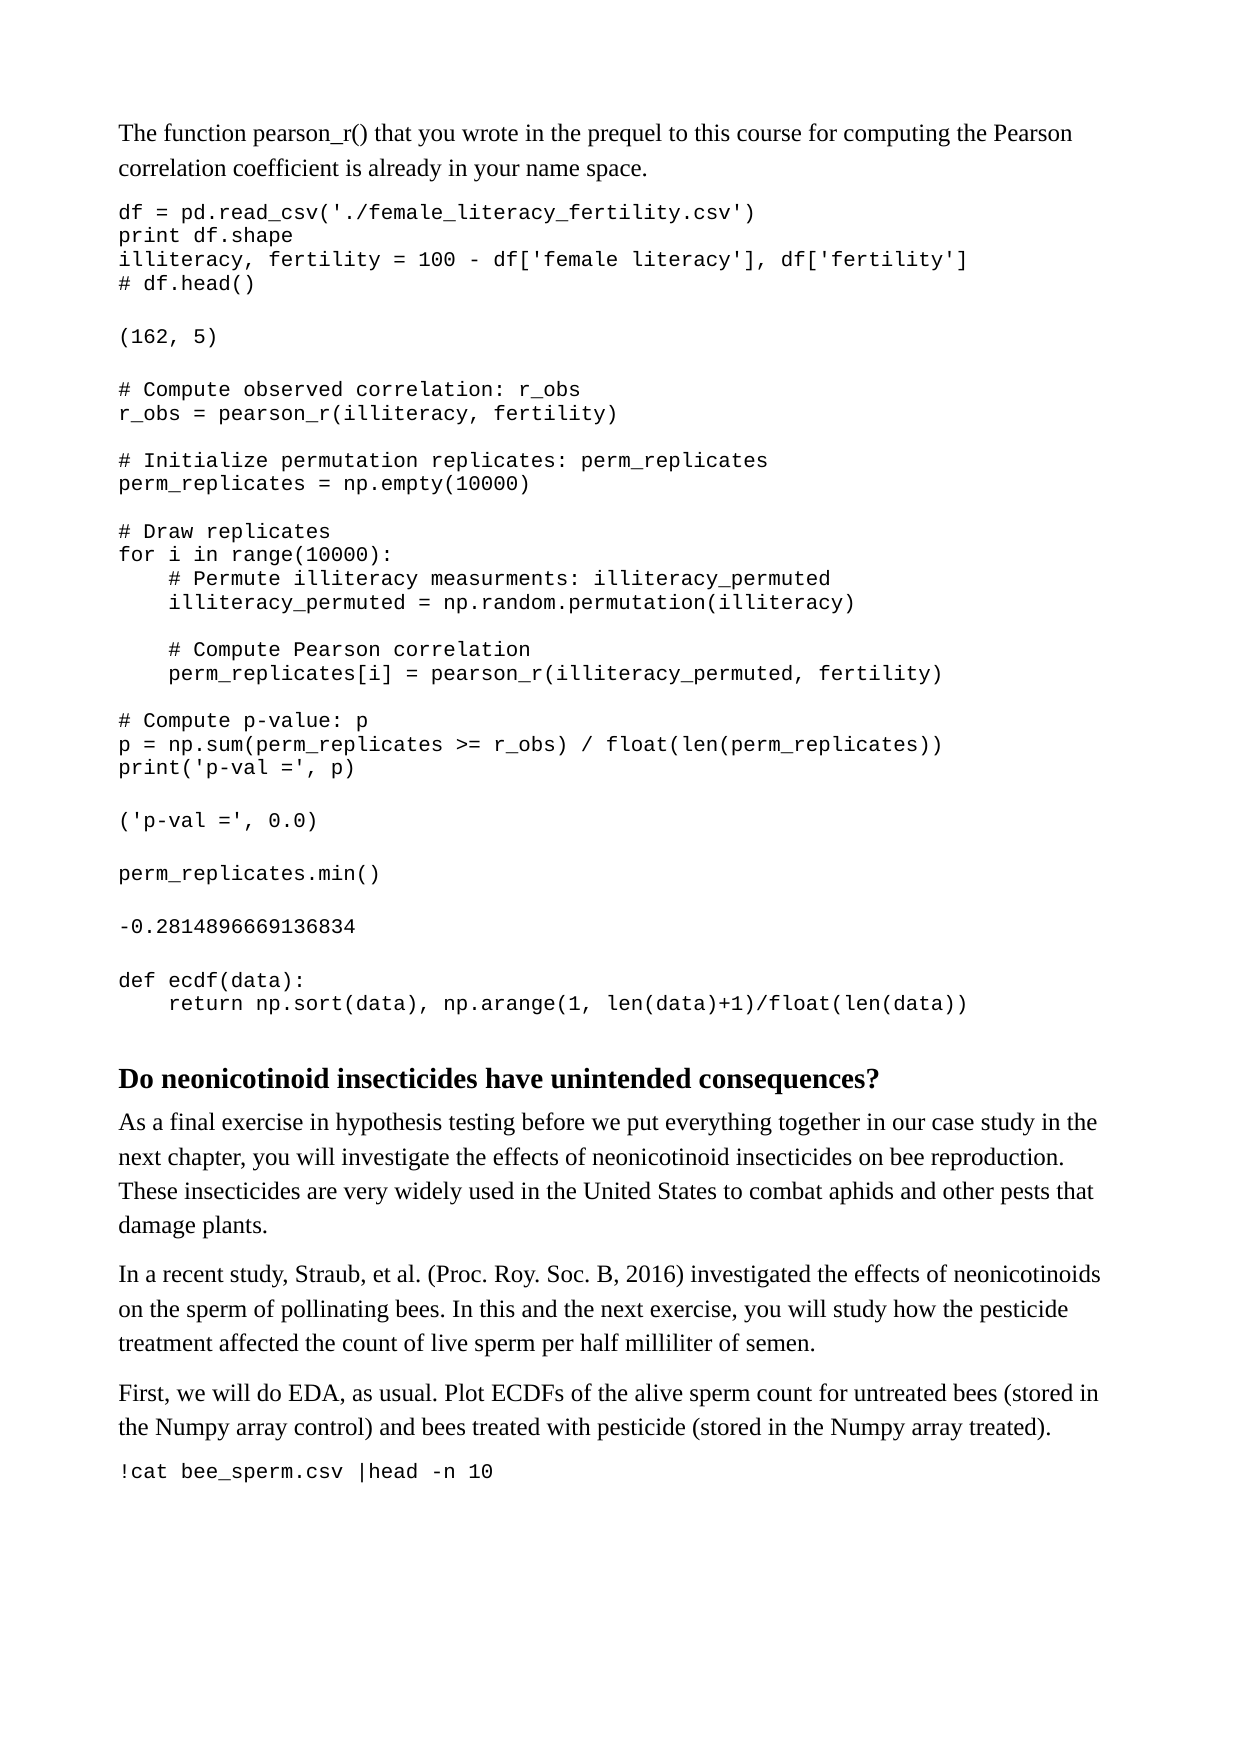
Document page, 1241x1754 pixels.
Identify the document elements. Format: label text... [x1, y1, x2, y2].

text perm_replicates = np.empty(10000) [118, 473, 1122, 497]
text perm_replicates[i] = pearson_r(illiteracy_permuted, fertility) [118, 663, 1122, 686]
text In a recent study, Straub, et al. (Proc. Roy. Soc. B, 2016) investigated the effects of neonicotinoids on the sperm of pollinating bees. In this and the next exercise, you will study how the pesticide treatment affected the count of live sperm per half milliliter of semen. [118, 1259, 1122, 1357]
text -0.2814896669136834 [118, 917, 1122, 940]
text print df.shape [118, 225, 1122, 249]
text As a final exercise in hypothesis testing before we put everything together in our case study in the next chapter, you will investigate the effects of neonicotinoid insecticides on bee reproduction. These insecticides are very widely used in the United States to combat aphids and other pests that damage plants. [118, 1107, 1122, 1239]
text # Initialize permutation replicates: perm_replicates [118, 450, 1122, 473]
text perm_replicates.min() [118, 863, 1122, 887]
text (162, 5) [118, 326, 1122, 349]
text # Draw replicates [118, 521, 1122, 544]
text # Compute p-value: p [118, 710, 1122, 733]
text !cat bee_sperm.csv |head -n 10 [118, 1461, 1122, 1485]
text # Compute observed correlation: r_obs [118, 379, 1122, 402]
text # Compute Pearson correlation [118, 639, 1122, 663]
text # Permute illiteracy measurments: illiteracy_permuted [118, 568, 1122, 592]
text First, we will do EDA, as usual. Plot ECDFs of the alive sperm count for untreated bees (stored in the Numpy array control) and bees treated with pesticide (stored in the Numpy array treated). [118, 1378, 1122, 1441]
text # df.head() [118, 273, 1122, 296]
text df = pd.read_csv('./female_literacy_fertility.csv') [118, 202, 1122, 225]
subtitle Do neonicotinoid insecticides have unintended consequences? [118, 1061, 1122, 1094]
text The function pearson_r() that you wrote in the prequel to this course for computing the Pearson correlation coefficient is already in your name space. [118, 118, 1122, 181]
text r_obs = pearson_r(illiteracy, fertility) [118, 402, 1122, 426]
text ('p-val =', 0.0) [118, 810, 1122, 834]
text illiteracy_permuted = np.random.permutation(illiteracy) [118, 592, 1122, 615]
text def ecdf(data): [118, 970, 1122, 993]
text illiteracy, fertility = 100 - df['female literacy'], df['fertility'] [118, 249, 1122, 273]
text p = np.sum(perm_replicates >= r_obs) / float(len(perm_replicates)) [118, 733, 1122, 757]
text return np.sort(data), np.arange(1, len(data)+1)/float(len(data)) [118, 993, 1122, 1017]
text print('p-val =', p) [118, 757, 1122, 781]
text for i in range(10000): [118, 544, 1122, 568]
